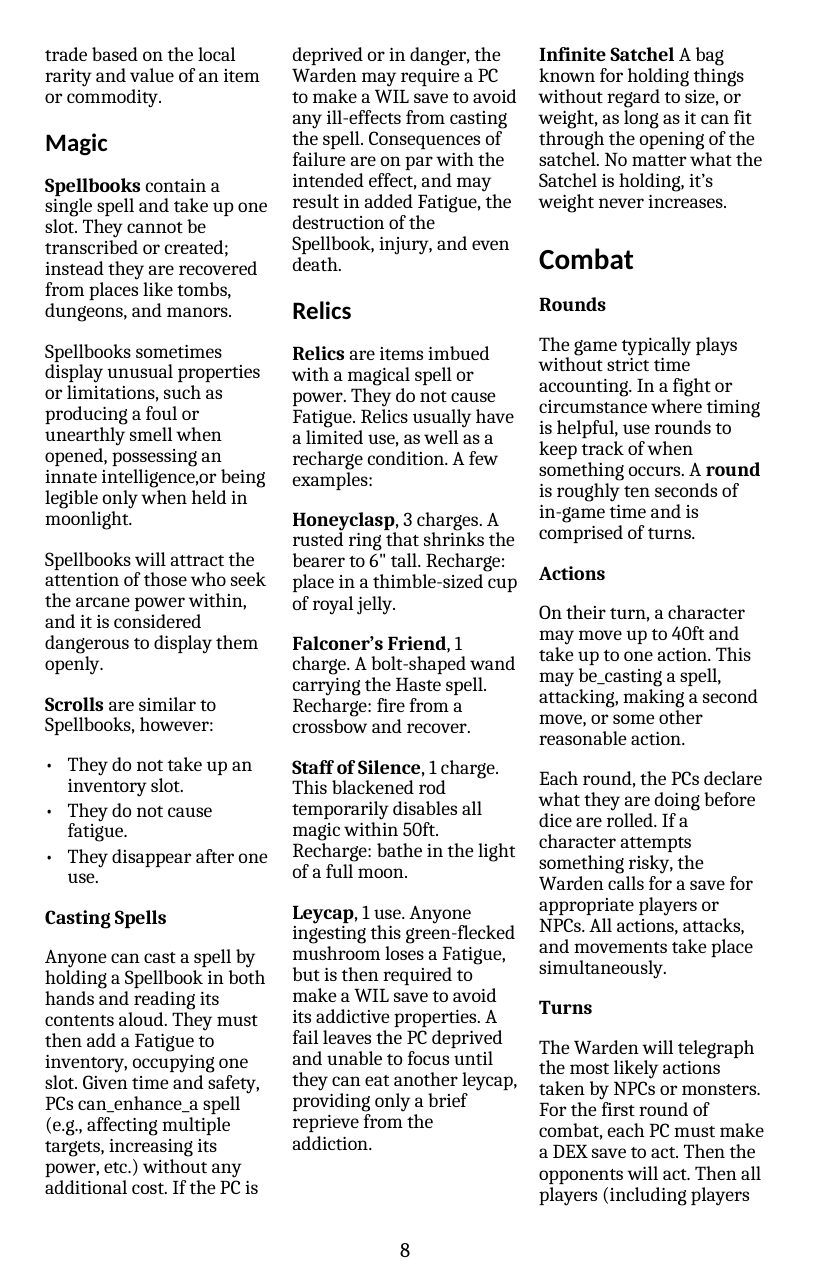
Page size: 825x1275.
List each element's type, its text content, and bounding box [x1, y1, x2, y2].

text deprived or in danger, the Warden may require a PC to make a WIL save to avoid any ill-effects from casting the spell. Consequences of failure are on par with the intended effect, and may result in added Fatigue, the destruction of the Spellbook, injury, and even death. [292, 45, 518, 276]
text Anyone can cast a spell by holding a Spellbook in both hands and reading its contents aloud. They must then add a Fatigue to inventory, occupying one slot. Given time and safety, PCs can_enhance_a spell (e.g., affecting multiple targets, increasing its power, etc.) without any additional cost. If the PC is [45, 947, 271, 1199]
list They disappear after one use. [45, 847, 271, 889]
text Honeyclasp, 3 charges. A rusted ring that shrinks the bearer to 6" tall. Recharge: place in a thimble-sized cup of royal jelly. [292, 510, 518, 615]
subtitle Combat [539, 243, 765, 276]
subtitle Relics [292, 297, 518, 325]
text Spellbooks will attract the attention of those who seek the arcane power within, and it is considered dangerous to display them openly. [45, 549, 271, 676]
text Spellbooks sometimes display unusual properties or limitations, such as producing a foul or unearthly smell when opened, possessing an innate intelligence,or being legible only when held in moonlight. [45, 342, 271, 531]
subtitle Magic [45, 129, 271, 157]
text Actions [539, 563, 765, 584]
text Casting Spells [45, 907, 271, 928]
text Relics are items imbued with a magical spell or power. They do not cause Fatigue. Relics usually have a limited use, as well as a recharge condition. A few examples: [292, 344, 518, 491]
text Falconer’s Friend, 1 charge. A bolt-shaped wand carrying the Haste spell. Recharge: fire from a crossbow and recover. [292, 634, 518, 739]
text trade based on the local rarity and value of an item or commodity. [45, 45, 271, 108]
text Turns [539, 998, 765, 1019]
text On their turn, a character may move up to 40ft and take up to one action. This may be_casting a spell, attacking, making a second move, or some other reasonable action. [539, 603, 765, 750]
text Infinite Satchel A bag known for holding things without regard to size, or weight, as long as it can fit through the opening of the satchel. No matter what the Satchel is holding, it’s weight never increases. [539, 45, 765, 213]
list They do not cause fatigue. [45, 801, 271, 843]
text Staff of Silence, 1 charge. This blackened rod temporarily disables all magic within 50ft. Recharge: bathe in the light of a full moon. [292, 758, 518, 884]
text Rounds [539, 295, 765, 316]
text Leycap, 1 use. Anyone ingesting this green-flecked mushroom loses a Fatigue, but is then required to make a WIL save to avoid its addictive properties. A fail leaves the PC deprived and unable to focus until they can eat another leycap, providing only a brief reprieve from the addiction. [292, 902, 518, 1155]
text Each round, the PCs declare what they are doing before dice are rolled. If a character attempts something risky, the Warden calls for a save for appropriate players or NPCs. All actions, attacks, and movements take place simultaneously. [539, 769, 765, 979]
text Scrolls are similar to Spellbooks, however: [45, 694, 271, 736]
text The game typically plays without strict time accounting. In a fight or circumstance where timing is helpful, use rounds to keep track of when something occurs. A round is roughly ten seconds of in-game time and is comprised of turns. [539, 334, 765, 545]
list They do not take up an inventory slot. [45, 755, 271, 797]
text Spellbooks contain a single spell and take up one slot. They cannot be transcribed or created; instead they are recovered from places like tombs, dungeons, and manors. [45, 176, 271, 323]
text The Warden will telegraph the most likely actions taken by NPCs or monsters. For the first round of combat, each PC must make a DEX save to act. Then the opponents will act. Then all players (including players [539, 1038, 765, 1206]
